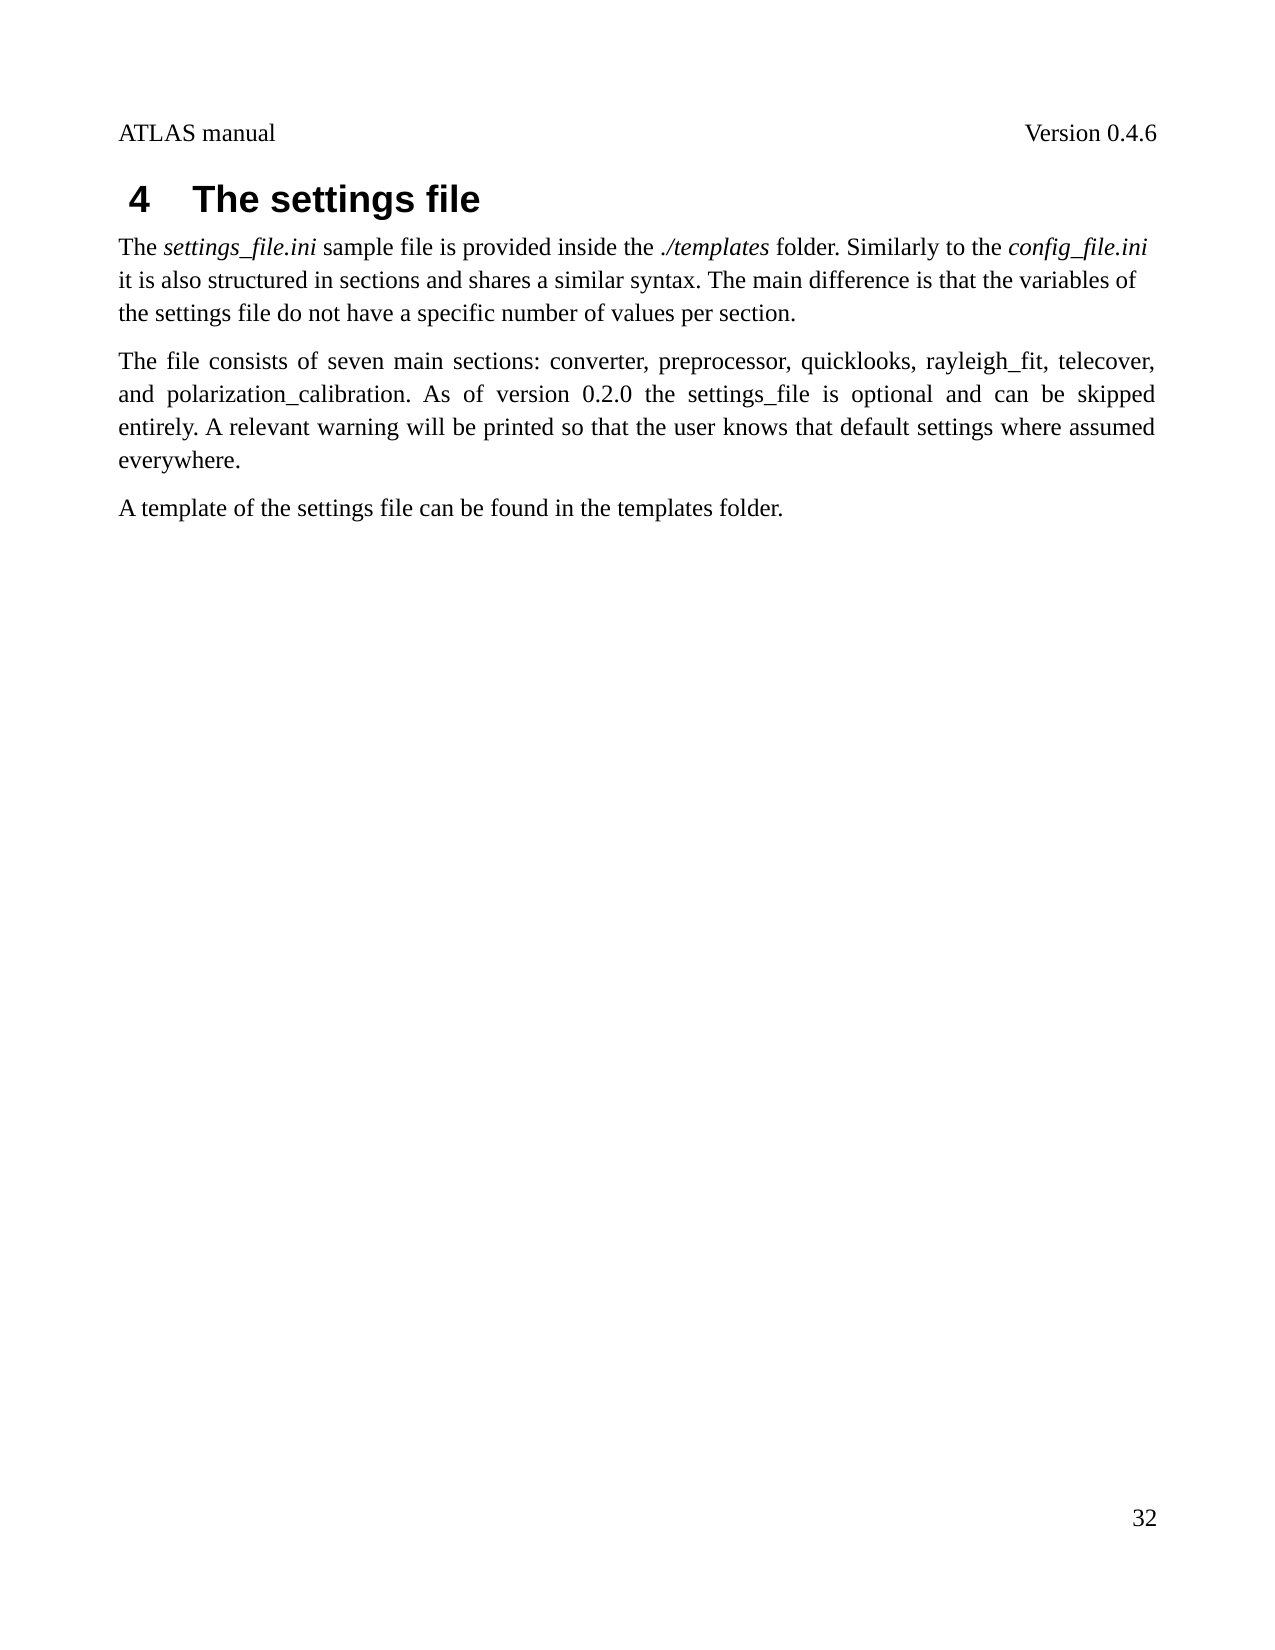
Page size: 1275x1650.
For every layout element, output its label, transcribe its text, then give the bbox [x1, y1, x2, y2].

text A template of the settings file can be found in the templates folder. [118, 493, 1157, 521]
text The file consists of seven main sections: converter, preprocessor, quicklooks, rayleigh_fit, telecover, and polarization_calibration. As of version 0.2.0 the settings_file is optional and can be skipped entirely. A relevant warning will be printed so that the user knows that default settings where assumed everywhere. [118, 346, 1157, 474]
subtitle The settings file [118, 177, 1157, 221]
text The settings_file.ini sample file is provided inside the ./templates folder. Similarly to the config_file.ini it is also structured in sections and shares a similar syntax. The main difference is that the variables of the settings file do not have a specific number of values per section. [118, 232, 1157, 327]
